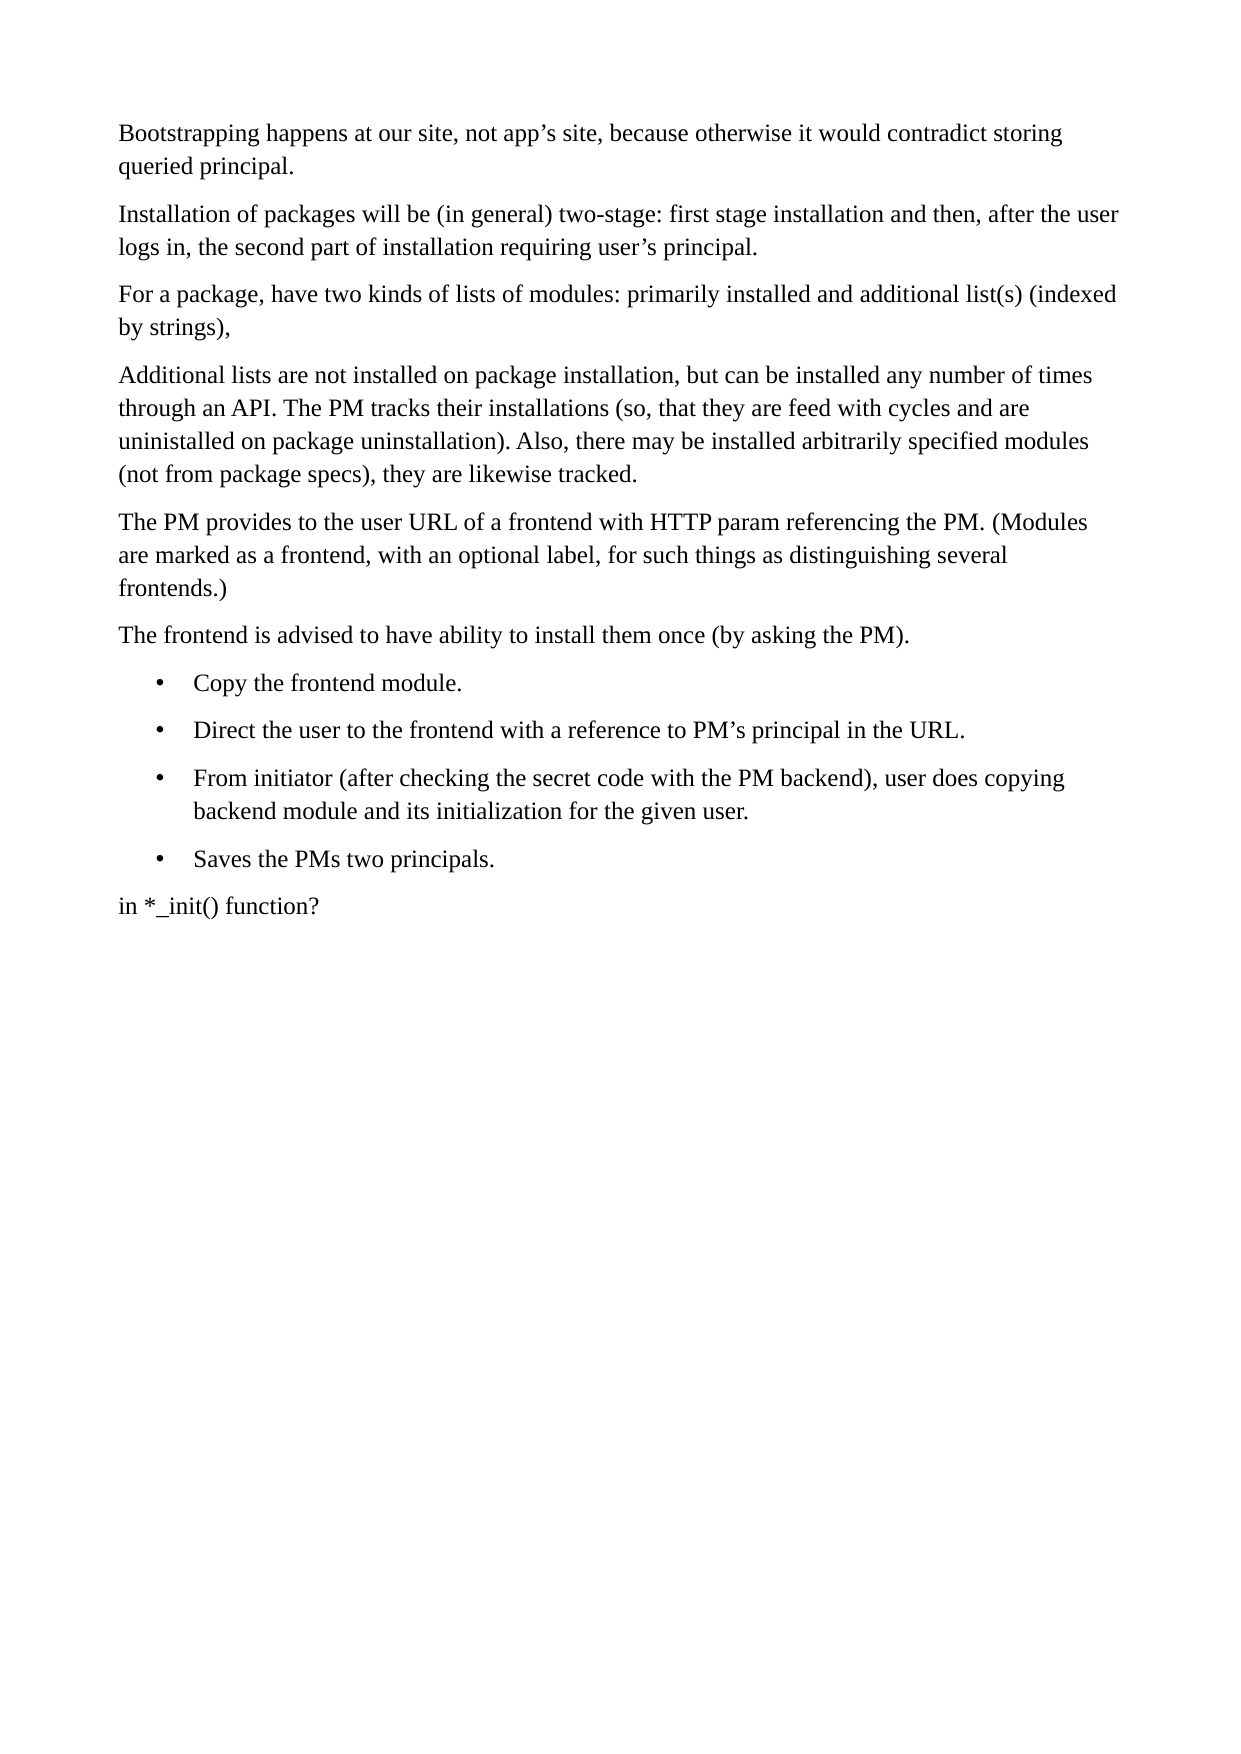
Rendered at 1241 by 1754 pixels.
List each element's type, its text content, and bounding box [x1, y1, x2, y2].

list Copy the frontend module. [156, 668, 1122, 697]
list Saves the PMs two principals. [156, 844, 1122, 872]
text Additional lists are not installed on package installation, but can be installed any number of times through an API. The PM tracks their installations (so, that they are feed with cycles and are uninistalled on package uninstallation). Also, there may be installed arbitrarily specified modules (not from package specs), they are likewise tracked. [118, 360, 1122, 488]
text For a package, have two kinds of lists of modules: primarily installed and additional list(s) (indexed by strings), [118, 279, 1122, 341]
list Direct the user to the frontend with a reference to PM’s principal in the URL. [156, 716, 1122, 744]
text in *_init() function? [118, 891, 1122, 920]
text The frontend is advised to have ability to install them once (by asking the PM). [118, 620, 1122, 649]
text Bootstrapping happens at our site, not app’s site, because otherwise it would contradict storing queried principal. [118, 118, 1122, 180]
text Installation of packages will be (in general) two-stage: first stage installation and then, after the user logs in, the second part of installation requiring user’s principal. [118, 199, 1122, 261]
list From initiator (after checking the secret code with the PM backend), user does copying backend module and its initialization for the given user. [156, 763, 1122, 825]
text The PM provides to the user URL of a frontend with HTTP param referencing the PM. (Modules are marked as a frontend, with an optional label, for such things as distinguishing several frontends.) [118, 507, 1122, 601]
